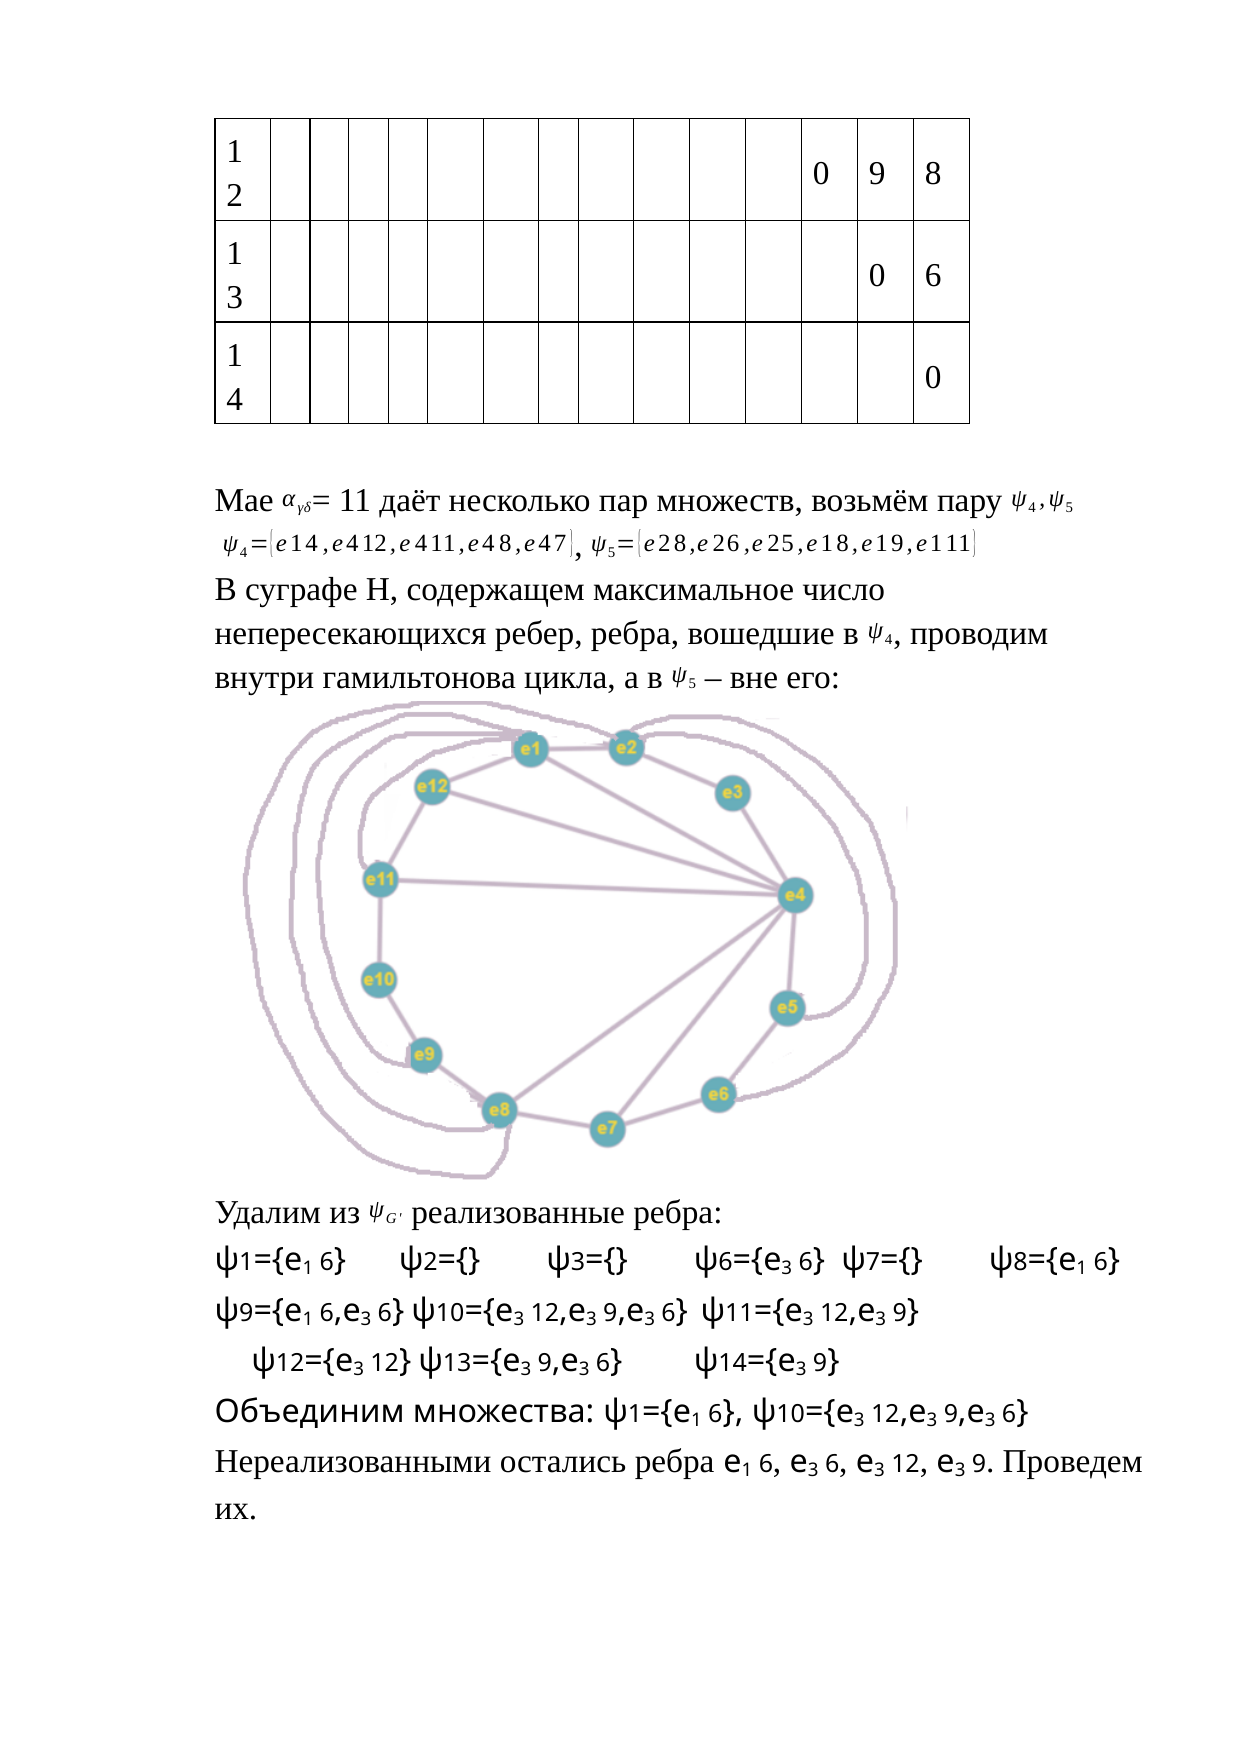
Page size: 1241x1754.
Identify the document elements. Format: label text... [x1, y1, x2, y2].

table_cell 9 [858, 119, 913, 220]
table_cell [389, 323, 427, 423]
table_cell [428, 323, 483, 423]
table_cell [311, 221, 348, 321]
table_cell [690, 119, 745, 220]
table_cell 0 [802, 119, 857, 220]
list ψ1={e1 6} ψ2={} ψ3={} ψ6={e3 6} ψ7={} ψ8={e1 6} ψ9={e1 6,e3 6} ψ10={e3 12,e3 9,e3 6} ψ11={e3 12,e3 9} ψ12={e3 12} ψ13={e3 9,e3 6} ψ14={e3 9} [214, 1236, 1152, 1381]
table_cell [484, 323, 538, 423]
table_cell [349, 119, 388, 220]
list В суграфе H, содержащем максимальное число непересекающихся ребер, ребра, вошедшие в , проводим внутри гамильтонова цикла, а в – вне его: [214, 569, 1152, 695]
table_cell 0 [914, 323, 969, 423]
list Mae = 11 даёт несколько пар множеств, возьмём пару [214, 481, 1152, 519]
table_cell [484, 221, 538, 321]
table_cell [579, 119, 633, 220]
table_cell 0 [858, 221, 913, 321]
table_cell [271, 221, 309, 321]
table_cell [539, 119, 578, 220]
table_cell [746, 119, 801, 220]
table_cell [690, 221, 745, 321]
table_cell [311, 119, 348, 220]
table_cell [349, 323, 388, 423]
table_cell [634, 221, 689, 321]
table_cell 14 [216, 323, 270, 423]
list Объединим множества: ψ1={e1 6}, ψ10={e3 12,e3 9,e3 6} [214, 1388, 1152, 1432]
table_cell [690, 323, 745, 423]
table_cell [311, 323, 348, 423]
table_cell [428, 119, 483, 220]
table_cell [271, 119, 309, 220]
table_cell [484, 119, 538, 220]
table_cell [349, 221, 388, 321]
table_cell [428, 221, 483, 321]
table_cell 12 [216, 119, 270, 220]
table_cell 6 [914, 221, 969, 321]
table_cell [271, 323, 309, 423]
table_cell [539, 221, 578, 321]
list Нереализованными остались ребра e1 6, e3 6, e3 12, e3 9. Проведем их. [214, 1438, 1152, 1526]
table_cell [579, 221, 633, 321]
table_cell [539, 323, 578, 423]
table_cell [802, 221, 857, 321]
table_cell [746, 323, 801, 423]
table_cell [634, 119, 689, 220]
table_cell [634, 323, 689, 423]
list , [214, 525, 1152, 563]
table_cell [579, 323, 633, 423]
table_cell [389, 221, 427, 321]
table_cell [802, 323, 857, 423]
table_cell [389, 119, 427, 220]
picture [214, 701, 922, 1188]
table_cell [746, 221, 801, 321]
table_cell 13 [216, 221, 270, 321]
table_cell [858, 323, 913, 423]
table_cell 8 [914, 119, 969, 220]
list Удалим из реализованные ребра: [214, 1192, 1152, 1230]
